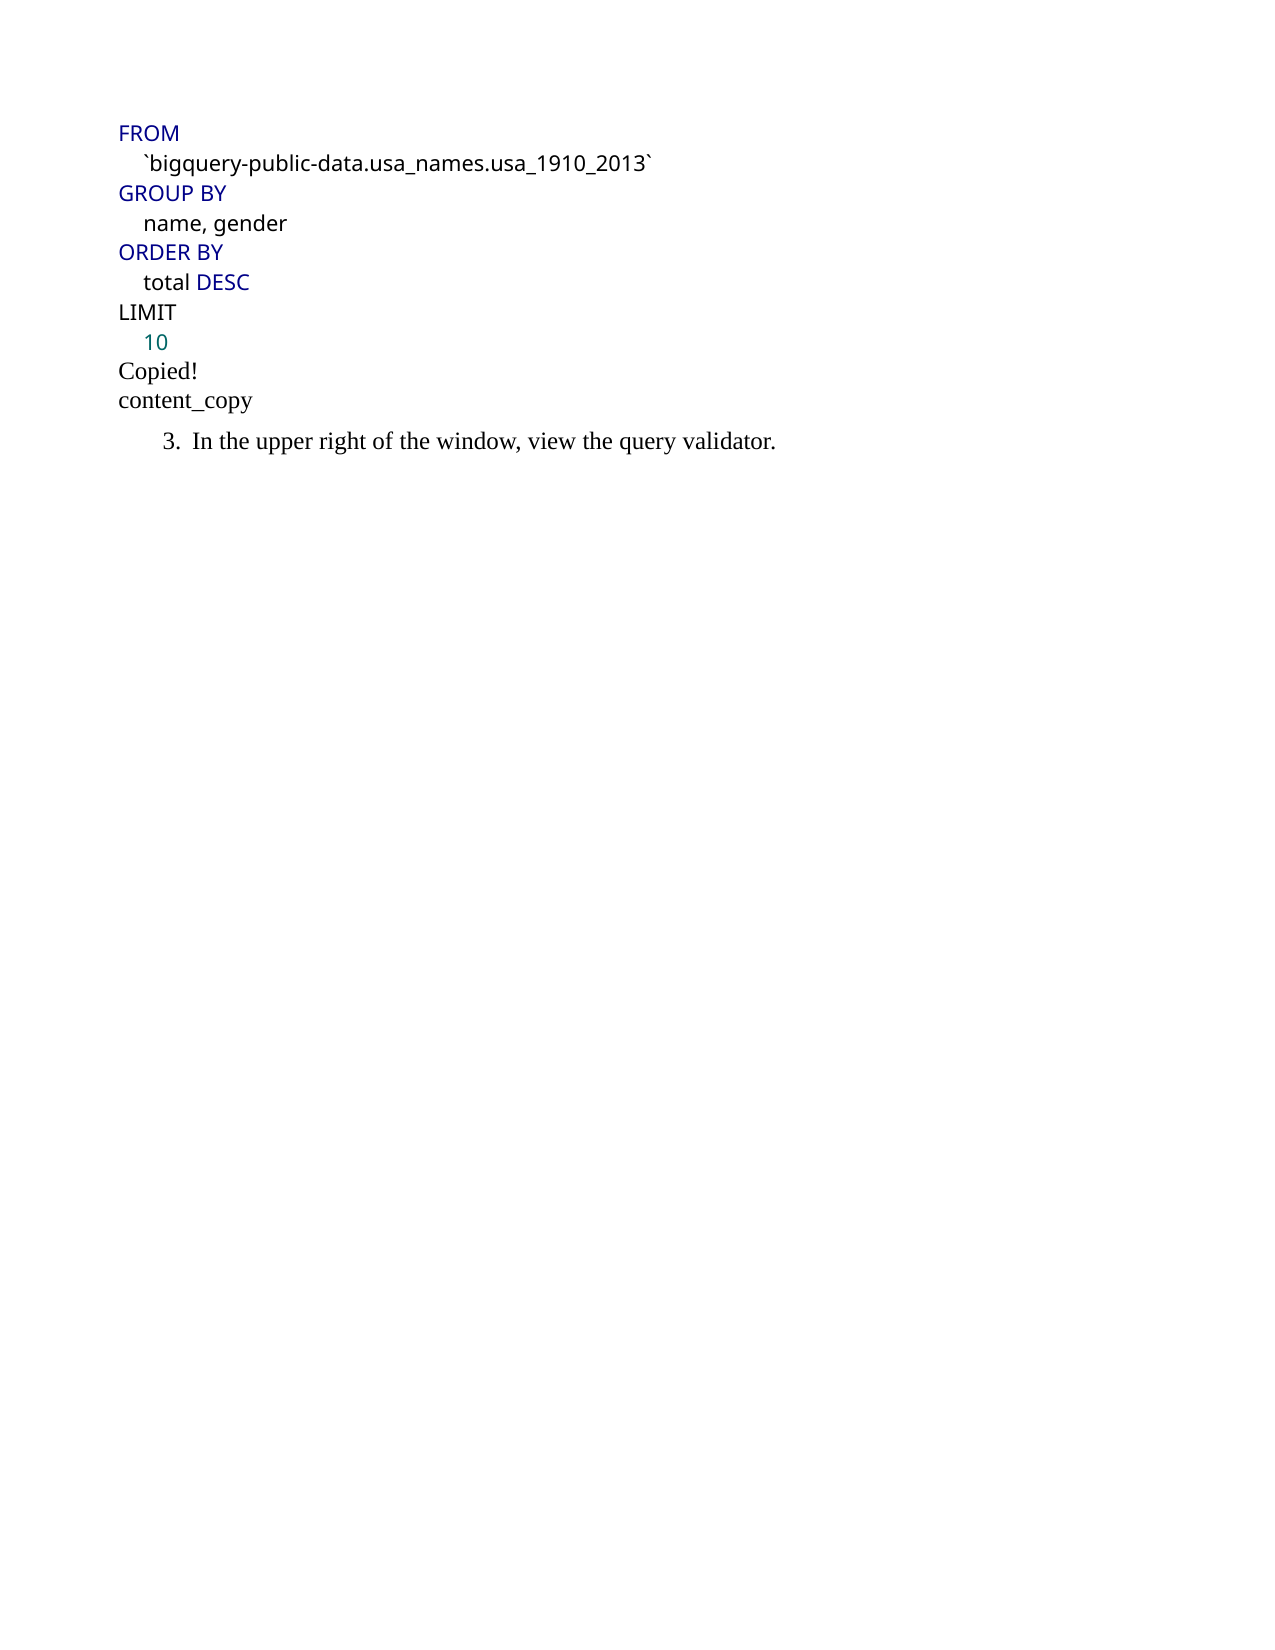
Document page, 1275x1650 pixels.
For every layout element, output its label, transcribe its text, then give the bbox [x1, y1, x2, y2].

text Copied! [118, 356, 1144, 385]
text GROUP BY [118, 178, 1157, 207]
text FROM [118, 118, 1157, 148]
text 10 [118, 327, 1157, 356]
text total DESC [118, 267, 1157, 297]
text ORDER BY [118, 237, 1157, 267]
text `bigquery-public-data.usa_names.usa_1910_2013` [118, 148, 1157, 178]
list In the upper right of the window, view the query validator. [162, 426, 1157, 455]
text LIMIT [118, 297, 1157, 327]
text content_copy [118, 385, 1157, 414]
text name, gender [118, 207, 1157, 237]
